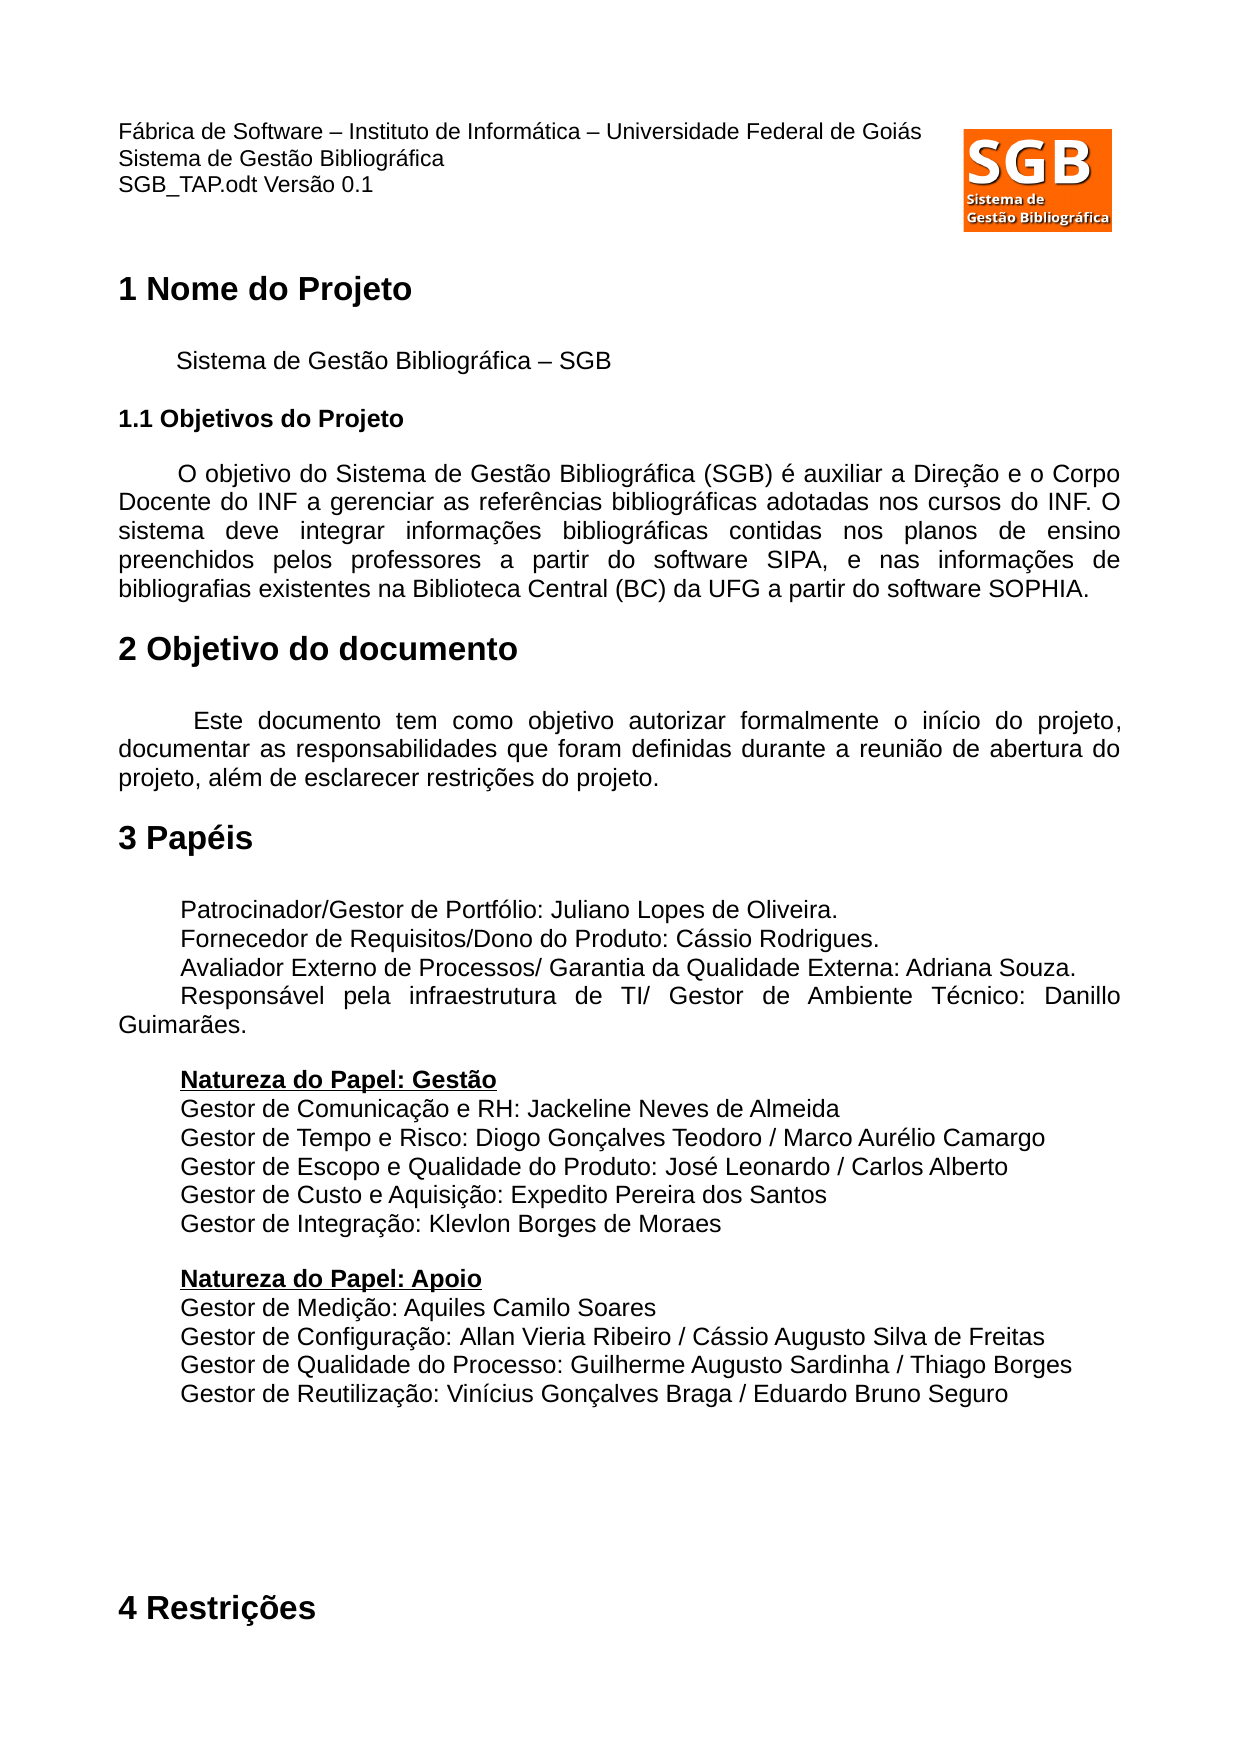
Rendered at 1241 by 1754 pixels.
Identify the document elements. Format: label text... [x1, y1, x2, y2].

text Responsável pela infraestrutura de TI/ Gestor de Ambiente Técnico: Danillo Guimarães. [118, 981, 1122, 1039]
text Gestor de Comunicação e RH: Jackeline Neves de Almeida [118, 1094, 1122, 1123]
picture [963, 129, 1112, 232]
text Avaliador Externo de Processos/ Garantia da Qualidade Externa: Adriana Souza. [118, 953, 1122, 981]
text O objetivo do Sistema de Gestão Bibliográfica (SGB) é auxiliar a Direção e o Corpo Docente do INF a gerenciar as referências bibliográficas adotadas nos cursos do INF. O sistema deve integrar informações bibliográficas contidas nos planos de ensino preenchidos pelos professores a partir do software SIPA, e nas informações de bibliografias existentes na Biblioteca Central (BC) da UFG a partir do software SOPHIA. [118, 459, 1122, 602]
text Gestor de Qualidade do Processo: Guilherme Augusto Sardinha / Thiago Borges [118, 1350, 1122, 1379]
subtitle 1.1 Objetivos do Projeto [118, 403, 1122, 432]
text Gestor de Custo e Aquisição: Expedito Pereira dos Santos [118, 1180, 1122, 1209]
text Patrocinador/Gestor de Portfólio: Juliano Lopes de Oliveira. [118, 895, 1122, 924]
text Este documento tem como objetivo autorizar formalmente o início do projeto, documentar as responsabilidades que foram definidas durante a reunião de abertura do projeto, além de esclarecer restrições do projeto. [118, 706, 1122, 792]
text Natureza do Papel: Gestão [118, 1065, 1122, 1094]
text Sistema de Gestão Bibliográfica – SGB [118, 346, 1122, 375]
text Fornecedor de Requisitos/Dono do Produto: Cássio Rodrigues. [118, 924, 1122, 953]
text Gestor de Configuração: Allan Vieria Ribeiro / Cássio Augusto Silva de Freitas [118, 1322, 1122, 1350]
text Gestor de Escopo e Qualidade do Produto: José Leonardo / Carlos Alberto [118, 1151, 1122, 1180]
subtitle 2 Objetivo do documento [118, 629, 1122, 667]
text Gestor de Medição: Aquiles Camilo Soares [118, 1293, 1122, 1322]
subtitle 1 Nome do Projeto [118, 269, 1122, 308]
text Gestor de Tempo e Risco: Diogo Gonçalves Teodoro / Marco Aurélio Camargo [118, 1123, 1122, 1151]
text Gestor de Reutilização: Vinícius Gonçalves Braga / Eduardo Bruno Seguro [118, 1379, 1122, 1408]
text Gestor de Integração: Klevlon Borges de Moraes [118, 1209, 1122, 1238]
subtitle 4 Restrições [118, 1588, 1122, 1626]
subtitle 3 Papéis [118, 818, 1122, 857]
text Natureza do Papel: Apoio [118, 1264, 1122, 1293]
